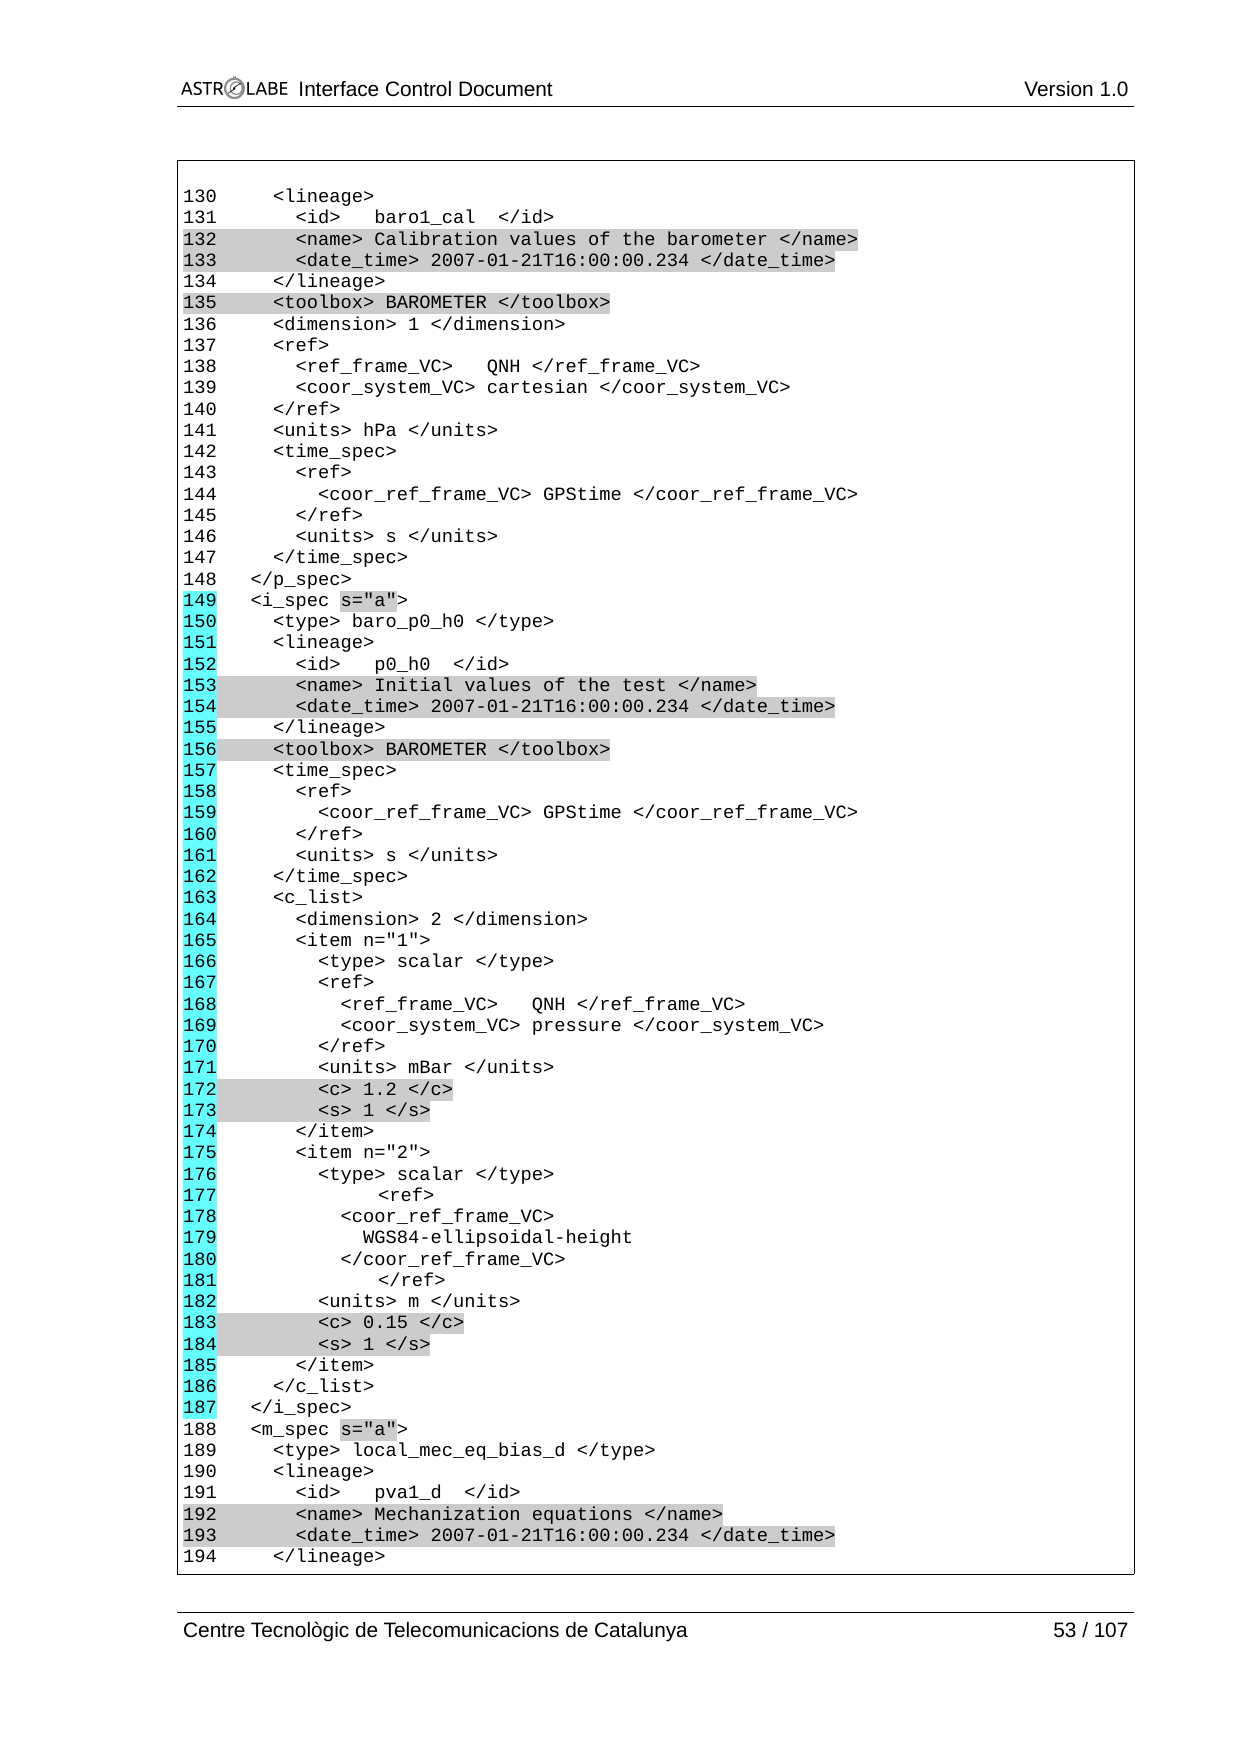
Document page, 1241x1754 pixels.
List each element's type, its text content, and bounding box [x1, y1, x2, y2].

table_header 130 <lineage> 131 <id> baro1_cal </id> 132 <name> Calibration values of the barometer </name> 133 <date_time> 2007-01-21T16:00:00.234 </date_time> 134 </lineage> 135 <toolbox> BAROMETER </toolbox> 136 <dimension> 1 </dimension> 137 <ref> 138 <ref_frame_VC> QNH </ref_frame_VC> 139 <coor_system_VC> cartesian </coor_system_VC> 140 </ref> 141 <units> hPa </units> 142 <time_spec> 143 <ref> 144 <coor_ref_frame_VC> GPStime </coor_ref_frame_VC> 145 </ref> 146 <units> s </units> 147 </time_spec> 148 </p_spec> 149 <i_spec s="a"> 150 <type> baro_p0_h0 </type> 151 <lineage> 152 <id> p0_h0 </id> 153 <name> Initial values of the test </name> 154 <date_time> 2007-01-21T16:00:00.234 </date_time> 155 </lineage> 156 <toolbox> BAROMETER </toolbox> 157 <time_spec> 158 <ref> 159 <coor_ref_frame_VC> GPStime </coor_ref_frame_VC> 160 </ref> 161 <units> s </units> 162 </time_spec> 163 <c_list> 164 <dimension> 2 </dimension> 165 <item n="1"> 166 <type> scalar </type> 167 <ref> 168 <ref_frame_VC> QNH </ref_frame_VC> 169 <coor_system_VC> pressure </coor_system_VC> 170 </ref> 171 <units> mBar </units> 172 <c> 1.2 </c> 173 <s> 1 </s> 174 </item> 175 <item n="2"> 176 <type> scalar </type> 177 <ref> 178 <coor_ref_frame_VC> 179 WGS84-ellipsoidal-height 180 </coor_ref_frame_VC> 181 </ref> 182 <units> m </units> 183 <c> 0.15 </c> 184 <s> 1 </s> 185 </item> 186 </c_list> 187 </i_spec> 188 <m_spec s="a"> 189 <type> local_mec_eq_bias_d </type> 190 <lineage> 191 <id> pva1_d </id> 192 <name> Mechanization equations </name> 193 <date_time> 2007-01-21T16:00:00.234 </date_time> 194 </lineage> [178, 161, 1134, 1574]
picture [181, 76, 288, 99]
